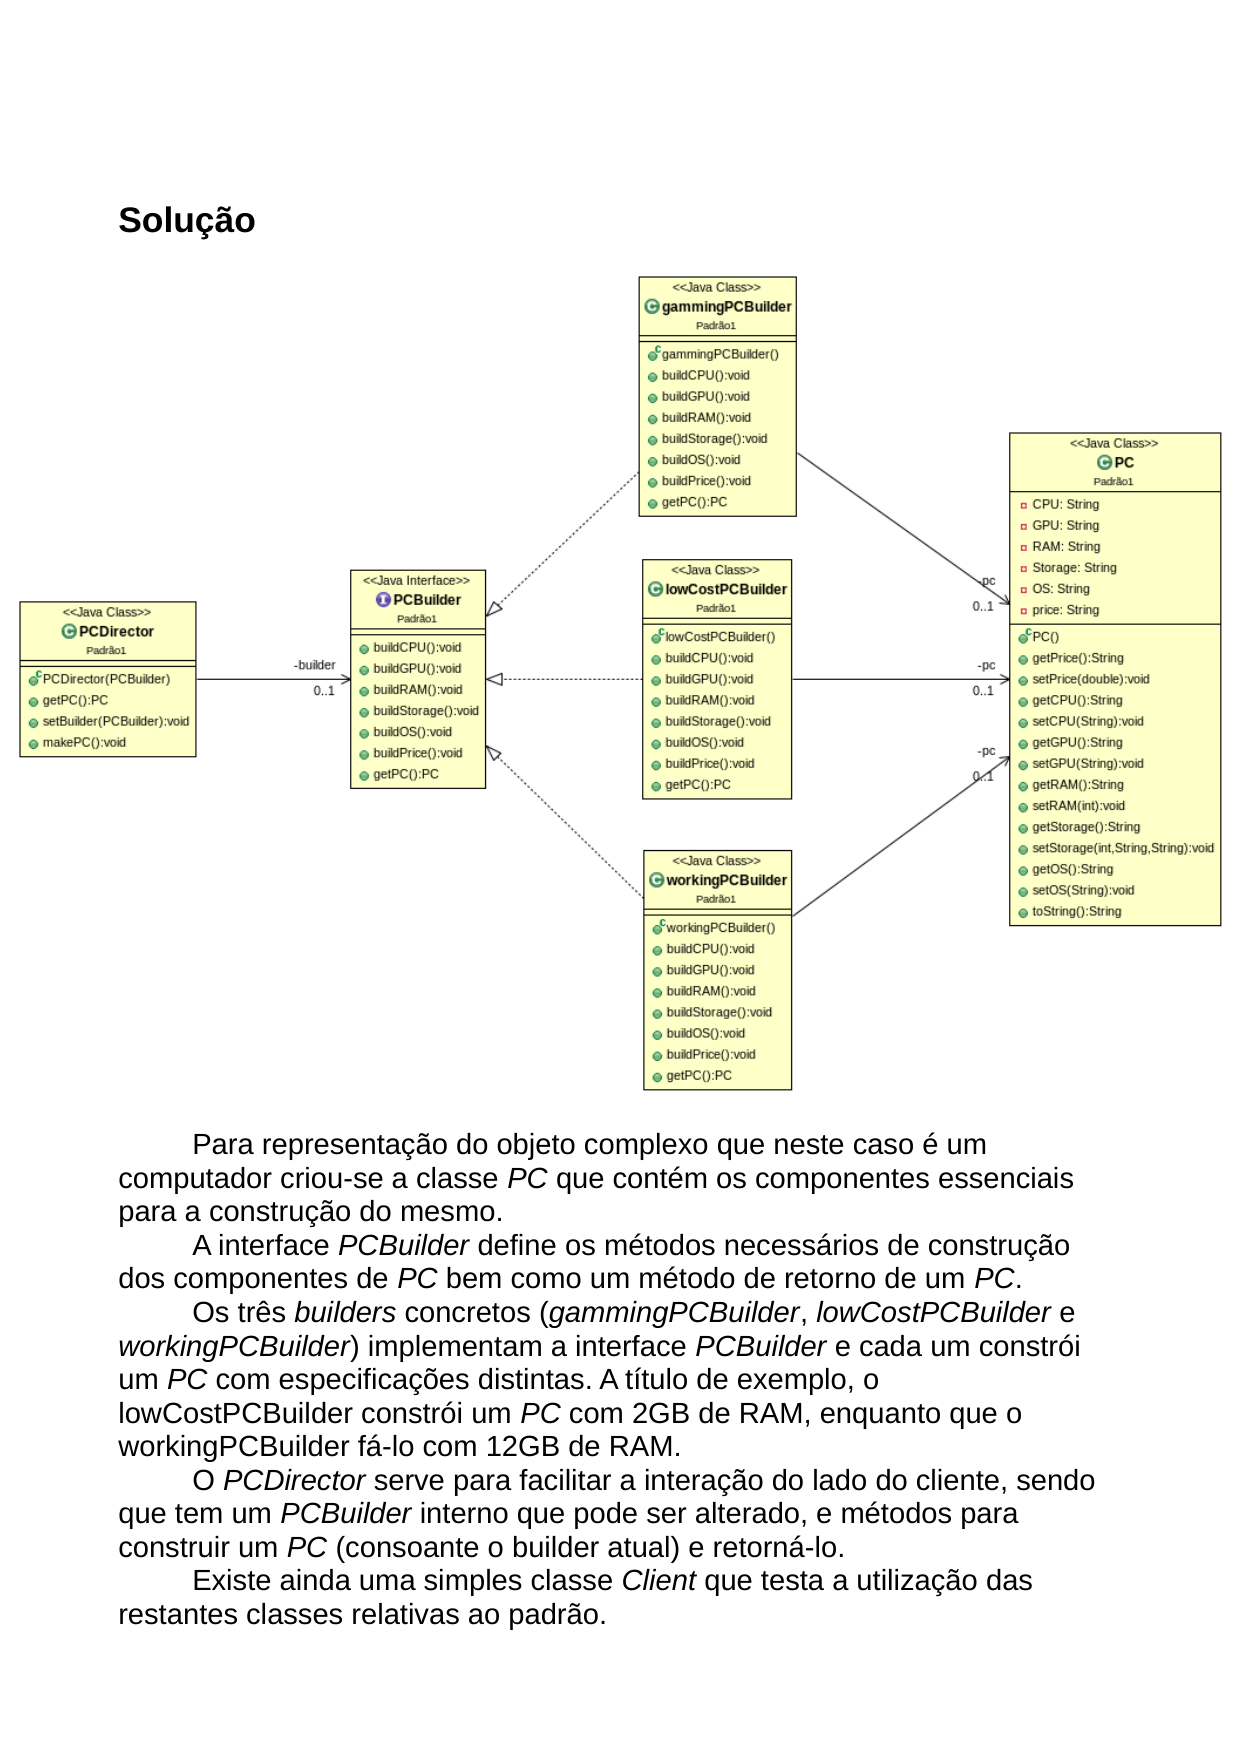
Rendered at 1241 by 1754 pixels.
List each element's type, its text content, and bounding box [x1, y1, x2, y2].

text Para representação do objeto complexo que neste caso é um computador criou-se a classe PC que contém os componentes essenciais para a construção do mesmo. [118, 1127, 1122, 1228]
text Os três builders concretos (gammingPCBuilder, lowCostPCBuilder e workingPCBuilder) implementam a interface PCBuilder e cada um constrói um PC com especificações distintas. A título de exemplo, o lowCostPCBuilder constrói um PC com 2GB de RAM, enquanto que o workingPCBuilder fá-lo com 12GB de RAM. [118, 1295, 1122, 1463]
picture [16, 273, 1224, 1094]
text O PCDirector serve para facilitar a interação do lado do cliente, sendo que tem um PCBuilder interno que pode ser alterado, e métodos para construir um PC (consoante o builder atual) e retorná-lo. [118, 1463, 1122, 1563]
text A interface PCBuilder define os métodos necessários de construção dos componentes de PC bem como um método de retorno de um PC. [118, 1228, 1122, 1295]
text Existe ainda uma simples classe Client que testa a utilização das restantes classes relativas ao padrão. [118, 1563, 1122, 1631]
text Solução [118, 199, 1122, 240]
